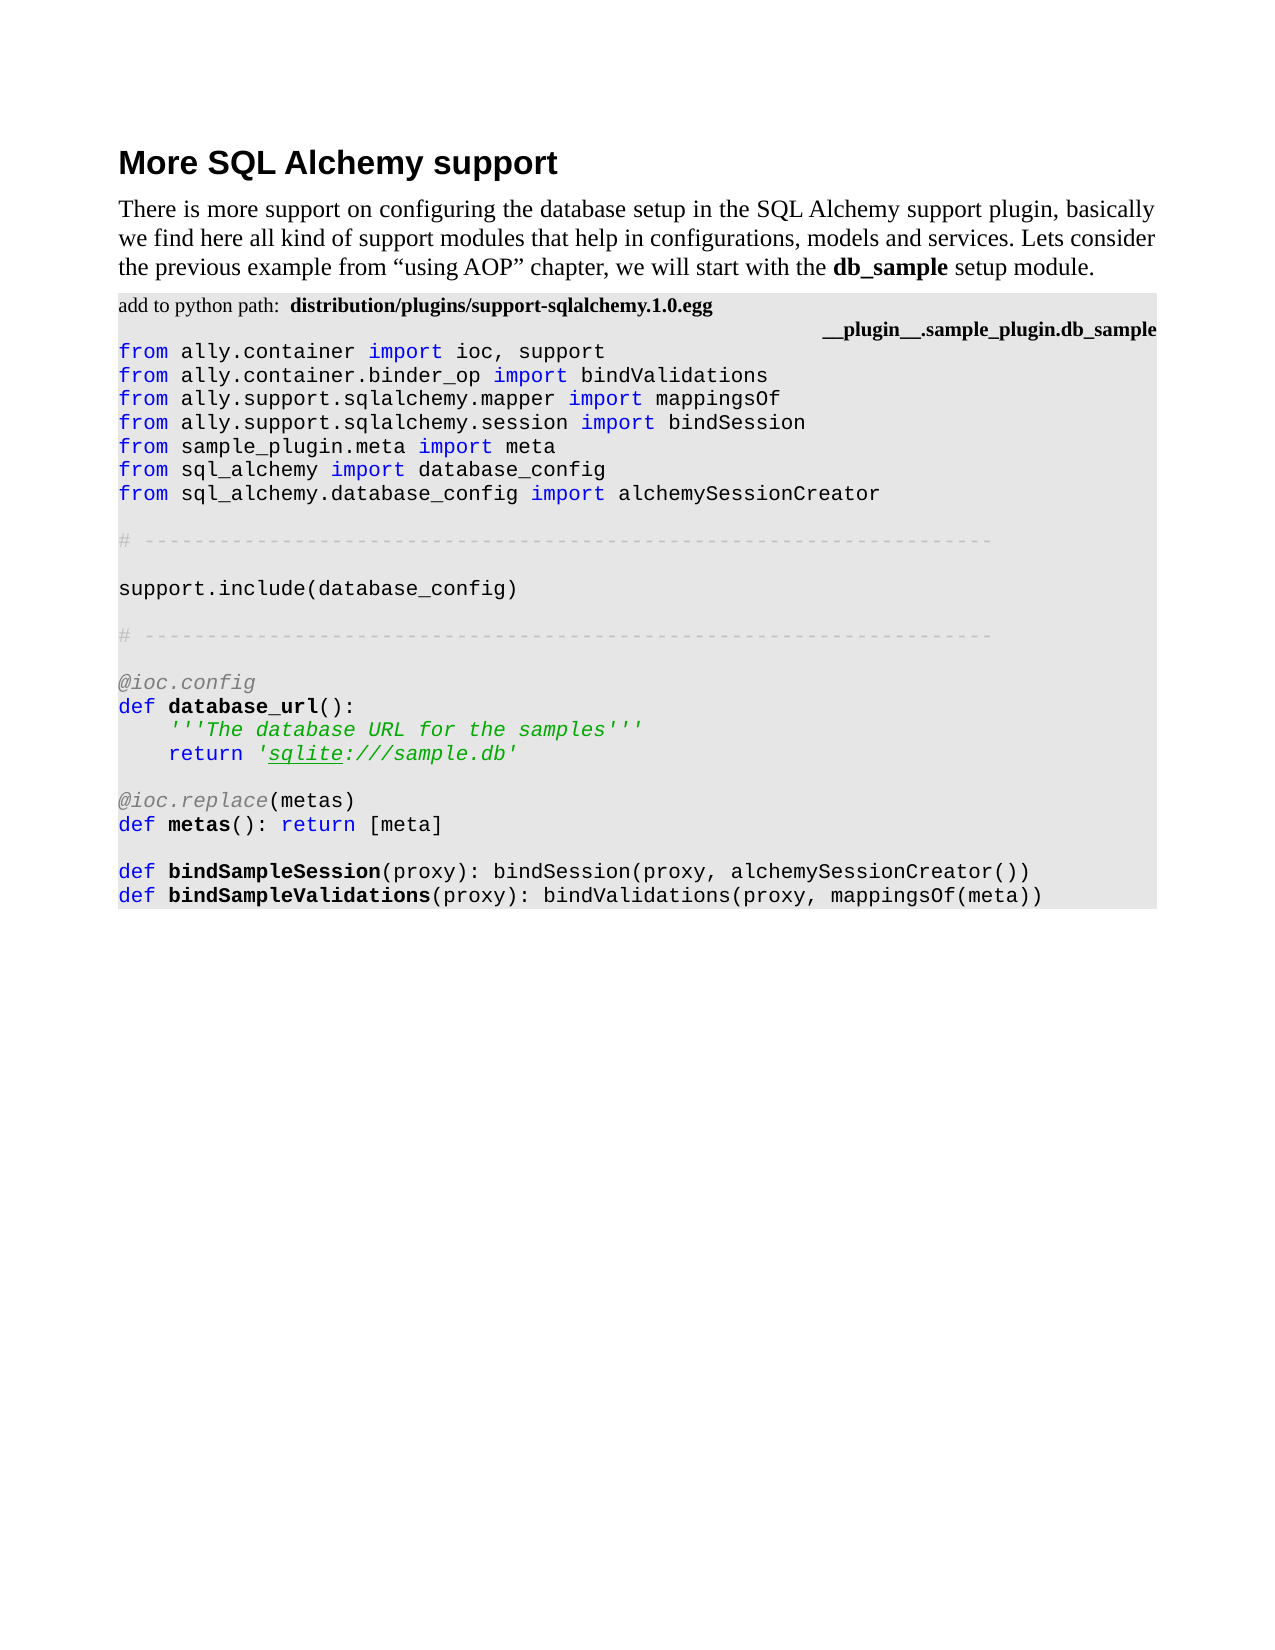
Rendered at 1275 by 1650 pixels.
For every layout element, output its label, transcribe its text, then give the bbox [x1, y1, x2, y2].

subtitle More SQL Alchemy support [118, 143, 1157, 182]
text There is more support on configuring the database setup in the SQL Alchemy support plugin, basically we find here all kind of support modules that help in configurations, models and services. Lets consider the previous example from “using AOP” chapter, we will start with the db_sample setup module. [118, 194, 1157, 281]
table_cell from ally.container import ioc, support from ally.container.binder_op import bindValidations from ally.support.sqlalchemy.mapper import mappingsOf from ally.support.sqlalchemy.session import bindSession from sample_plugin.meta import meta from sql_alchemy import database_config from sql_alchemy.database_config import alchemySessionCreator # -------------------------------------------------------------------- support.include(database_config) # -------------------------------------------------------------------- @ioc.config def database_url(): '''The database URL for the samples''' return 'sqlite:///sample.db' @ioc.replace(metas) def metas(): return [meta] def bindSampleSession(proxy): bindSession(proxy, alchemySessionCreator()) def bindSampleValidations(proxy): bindValidations(proxy, mappingsOf(meta)) [118, 341, 1157, 909]
